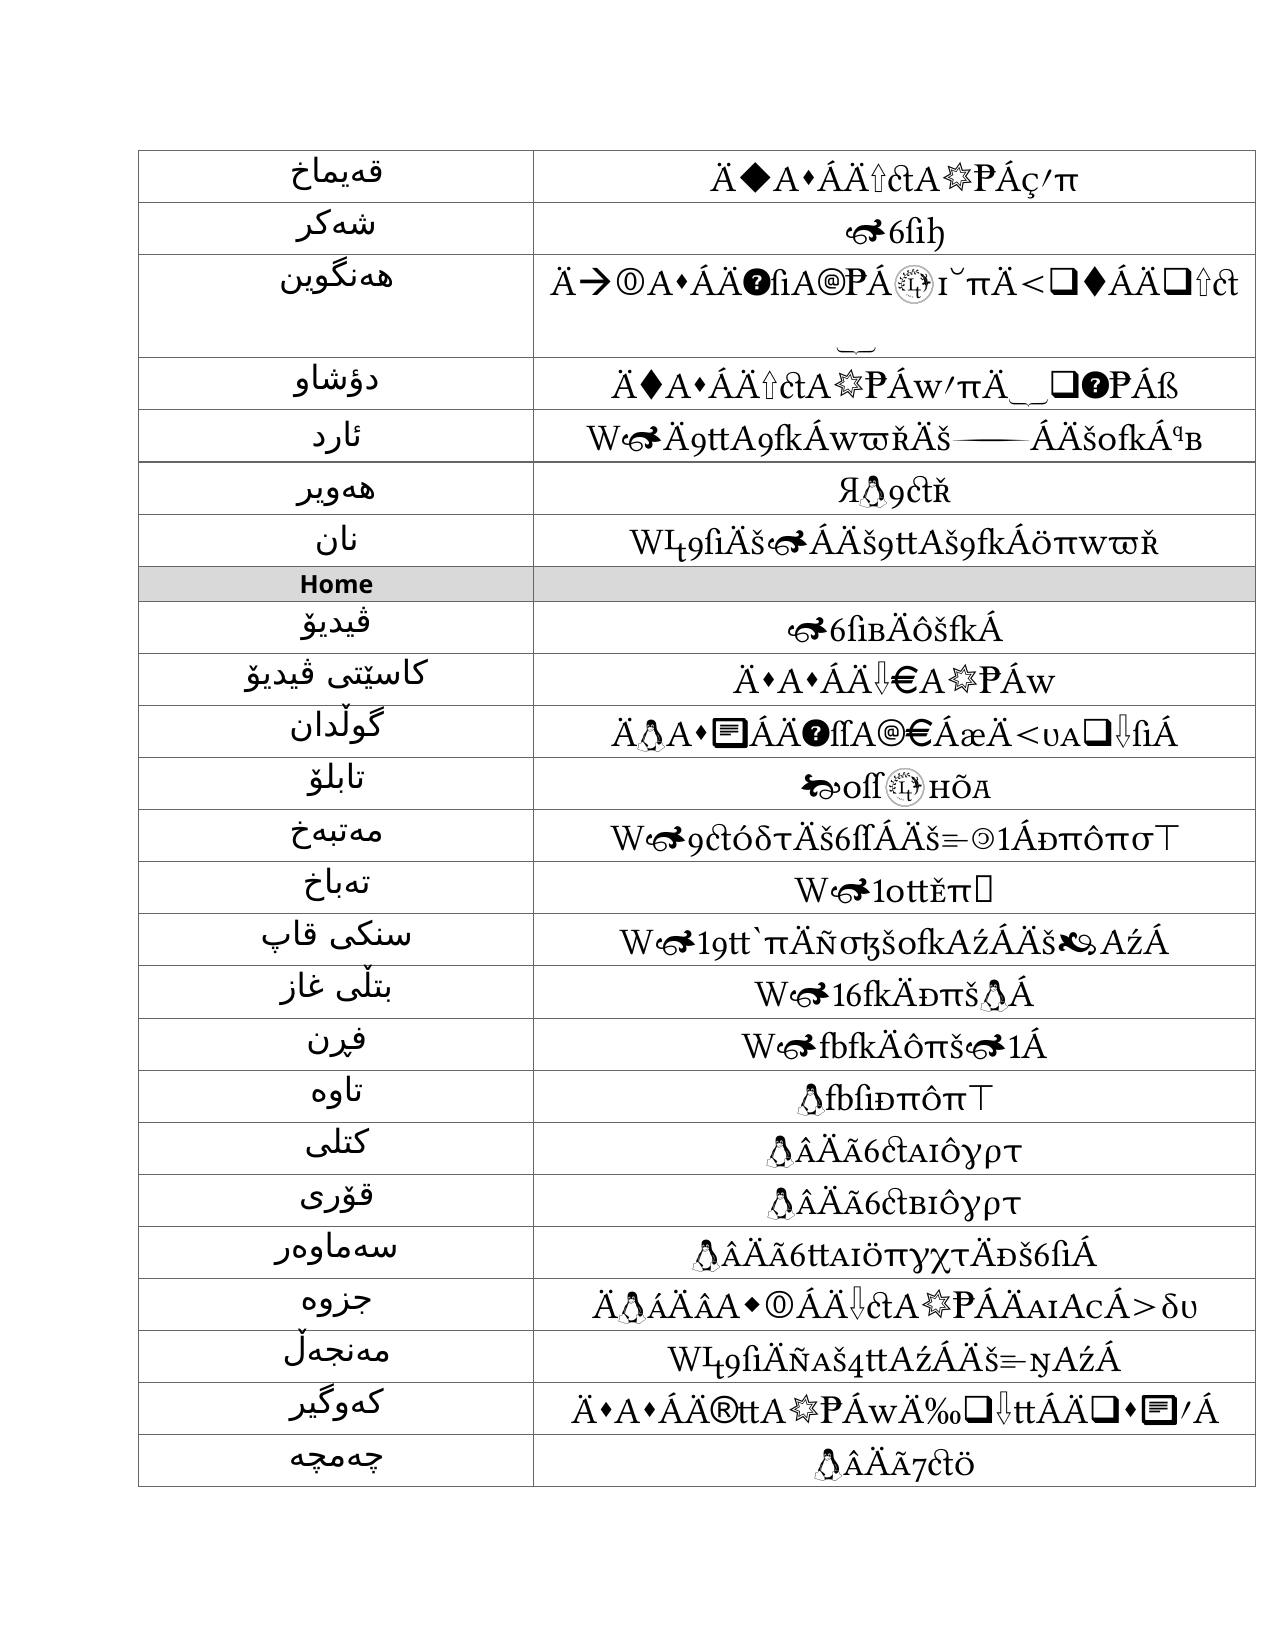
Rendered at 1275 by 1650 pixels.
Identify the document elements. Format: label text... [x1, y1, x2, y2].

table_cell مەنجەڵ [139, 1331, 533, 1382]
table_cell  [534, 203, 1255, 254]
table_cell  [534, 410, 1255, 461]
table_cell  [534, 151, 1255, 202]
table_cell کاسێتی ڤیدیۆ [139, 654, 533, 705]
table_cell  [534, 255, 1255, 357]
table_cell قۆری [139, 1175, 533, 1226]
table_cell  [534, 1383, 1255, 1434]
table_cell  [534, 758, 1255, 809]
table_cell  [534, 463, 1255, 513]
table_cell شەکر [139, 203, 533, 254]
table_cell هەویر [139, 463, 533, 513]
table_cell فڕن [139, 1019, 533, 1069]
table_cell جزوە [139, 1279, 533, 1330]
table_cell  [534, 1071, 1255, 1122]
table_cell تابلۆ [139, 758, 533, 809]
table_cell کەوگیر [139, 1383, 533, 1434]
table_cell  [534, 1019, 1255, 1069]
table_cell  [534, 602, 1255, 653]
table_cell هەنگوین [139, 255, 533, 357]
table_cell  [534, 966, 1255, 1017]
table_cell گوڵدان [139, 706, 533, 757]
table_cell [534, 567, 1255, 601]
table_cell کتلی [139, 1123, 533, 1174]
table_cell  [534, 862, 1255, 913]
table_cell ئارد [139, 410, 533, 461]
table_cell  [534, 358, 1255, 409]
table_cell چەمچە [139, 1435, 533, 1486]
table_cell  [534, 1279, 1255, 1330]
table_cell تەباخ [139, 862, 533, 913]
table_cell  [534, 654, 1255, 705]
table_cell تاوە [139, 1071, 533, 1122]
table_cell قەیماخ [139, 151, 533, 202]
table_cell ڤیدیۆ [139, 602, 533, 653]
table_cell  [534, 1435, 1255, 1486]
table_cell  [534, 706, 1255, 757]
table_cell دؤشاو [139, 358, 533, 409]
table_cell  [534, 1331, 1255, 1382]
table_cell  [534, 515, 1255, 566]
table_cell Home [139, 567, 533, 601]
table_cell  [534, 1175, 1255, 1226]
table_cell نان [139, 515, 533, 566]
table_cell سنکی قاپ [139, 914, 533, 965]
table_cell بتڵی غاز [139, 966, 533, 1017]
table_cell  [534, 914, 1255, 965]
table_cell  [534, 1123, 1255, 1174]
table_cell  [534, 1227, 1255, 1278]
table_cell مەتبەخ [139, 810, 533, 861]
table_cell سەماوەر [139, 1227, 533, 1278]
table_cell  [534, 810, 1255, 861]
